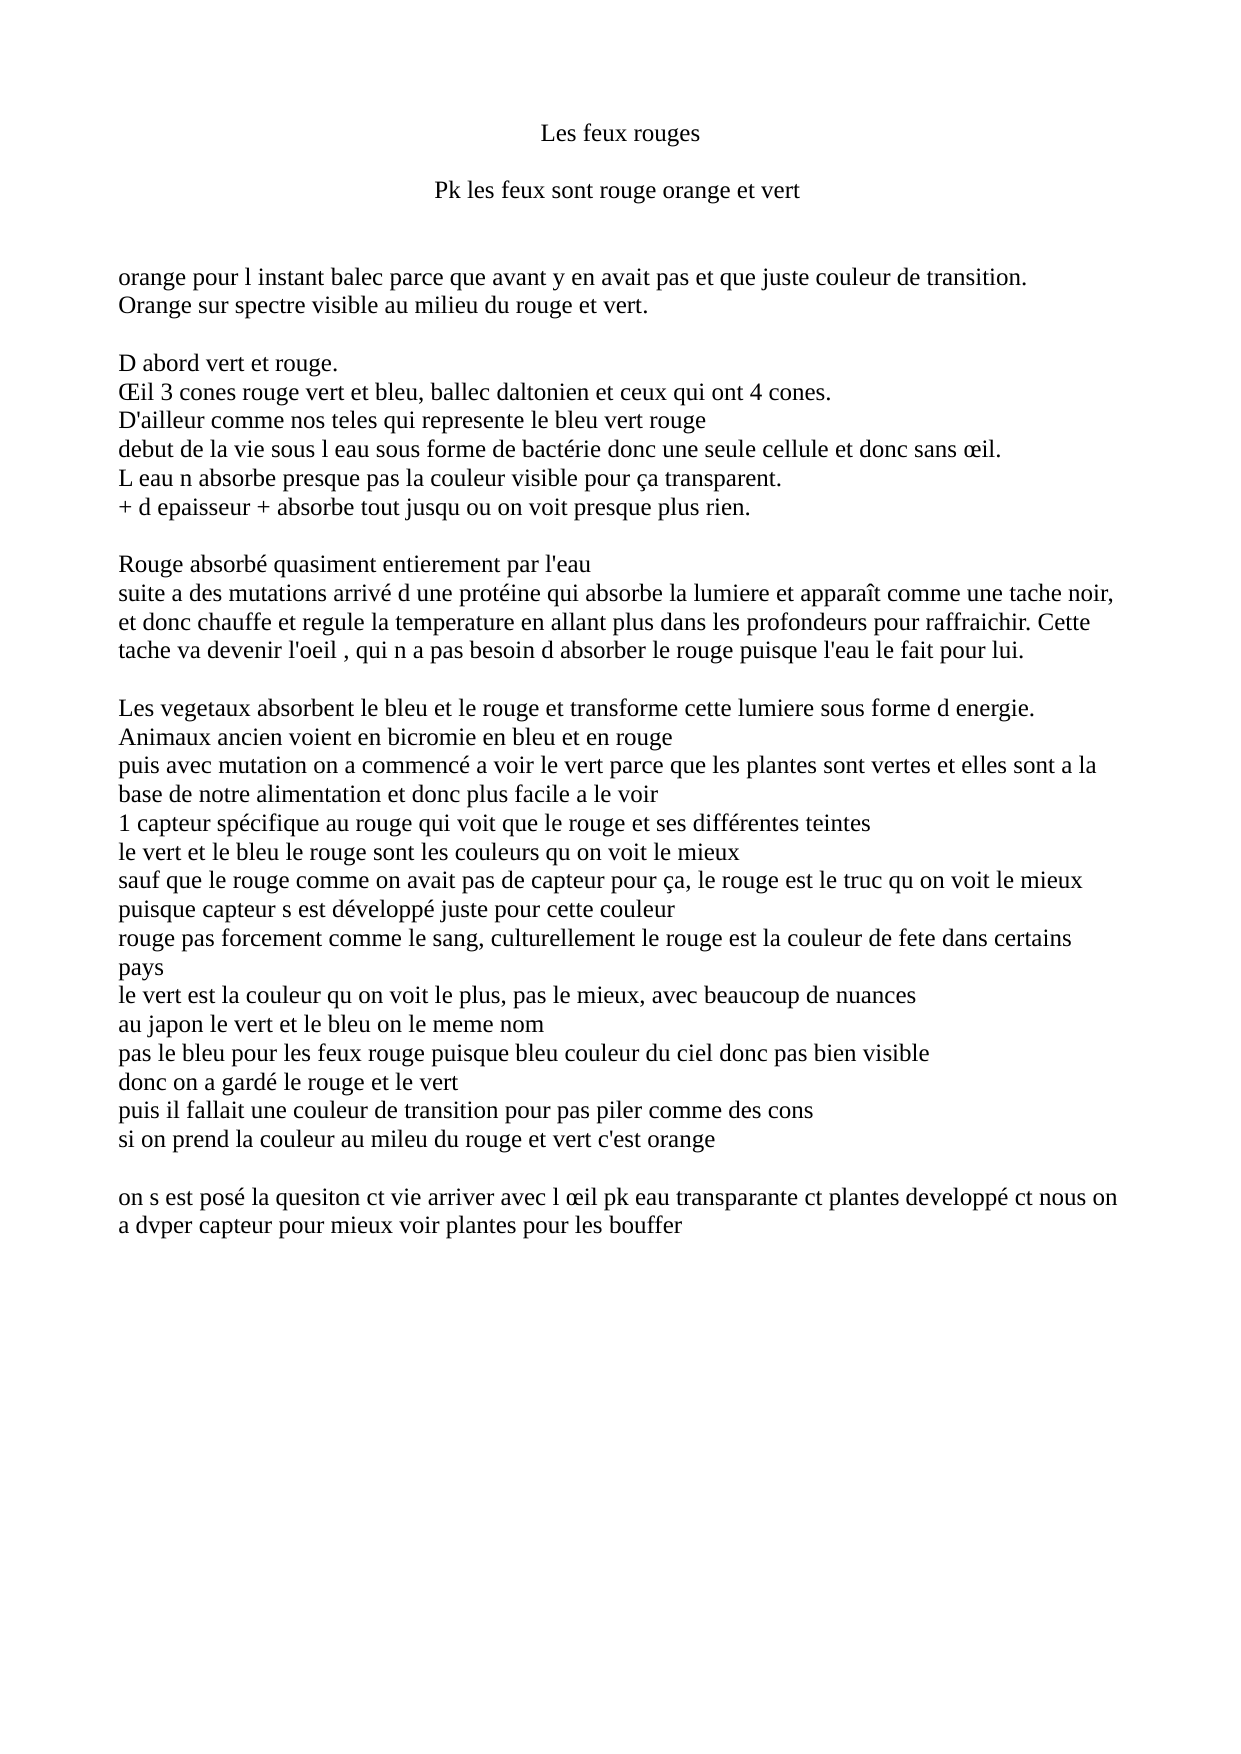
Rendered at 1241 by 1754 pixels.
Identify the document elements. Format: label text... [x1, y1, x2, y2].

text + d epaisseur + absorbe tout jusqu ou on voit presque plus rien. [118, 492, 1122, 521]
text si on prend la couleur au mileu du rouge et vert c'est orange [118, 1124, 1122, 1153]
text suite a des mutations arrivé d une protéine qui absorbe la lumiere et apparaît comme une tache noir, et donc chauffe et regule la temperature en allant plus dans les profondeurs pour raffraichir. Cette tache va devenir l'oeil , qui n a pas besoin d absorber le rouge puisque l'eau le fait pour lui. [118, 578, 1122, 664]
text orange pour l instant balec parce que avant y en avait pas et que juste couleur de transition. [118, 262, 1122, 291]
text puis il fallait une couleur de transition pour pas piler comme des cons [118, 1096, 1122, 1124]
text au japon le vert et le bleu on le meme nom [118, 1009, 1122, 1038]
text Animaux ancien voient en bicromie en bleu et en rouge [118, 722, 1122, 751]
text le vert est la couleur qu on voit le plus, pas le mieux, avec beaucoup de nuances [118, 981, 1122, 1009]
text L eau n absorbe presque pas la couleur visible pour ça transparent. [118, 463, 1122, 492]
text 1 capteur spécifique au rouge qui voit que le rouge et ses différentes teintes [118, 808, 1122, 837]
text rouge pas forcement comme le sang, culturellement le rouge est la couleur de fete dans certains pays [118, 923, 1122, 981]
text Les vegetaux absorbent le bleu et le rouge et transforme cette lumiere sous forme d energie. [118, 693, 1122, 722]
text pas le bleu pour les feux rouge puisque bleu couleur du ciel donc pas bien visible [118, 1038, 1122, 1067]
text donc on a gardé le rouge et le vert [118, 1067, 1122, 1096]
text Rouge absorbé quasiment entierement par l'eau [118, 549, 1122, 578]
text le vert et le bleu le rouge sont les couleurs qu on voit le mieux [118, 837, 1122, 866]
text puis avec mutation on a commencé a voir le vert parce que les plantes sont vertes et elles sont a la base de notre alimentation et donc plus facile a le voir [118, 751, 1122, 808]
text sauf que le rouge comme on avait pas de capteur pour ça, le rouge est le truc qu on voit le mieux puisque capteur s est développé juste pour cette couleur [118, 866, 1122, 923]
text Les feux rouges [118, 118, 1122, 147]
text on s est posé la quesiton ct vie arriver avec l œil pk eau transparante ct plantes developpé ct nous on a dvper capteur pour mieux voir plantes pour les bouffer [118, 1182, 1122, 1239]
text D abord vert et rouge. [118, 348, 1122, 377]
text Œil 3 cones rouge vert et bleu, ballec daltonien et ceux qui ont 4 cones. [118, 377, 1122, 406]
text debut de la vie sous l eau sous forme de bactérie donc une seule cellule et donc sans œil. [118, 434, 1122, 463]
text Pk les feux sont rouge orange et vert [118, 176, 1122, 204]
text D'ailleur comme nos teles qui represente le bleu vert rouge [118, 406, 1122, 434]
text Orange sur spectre visible au milieu du rouge et vert. [118, 291, 1122, 319]
